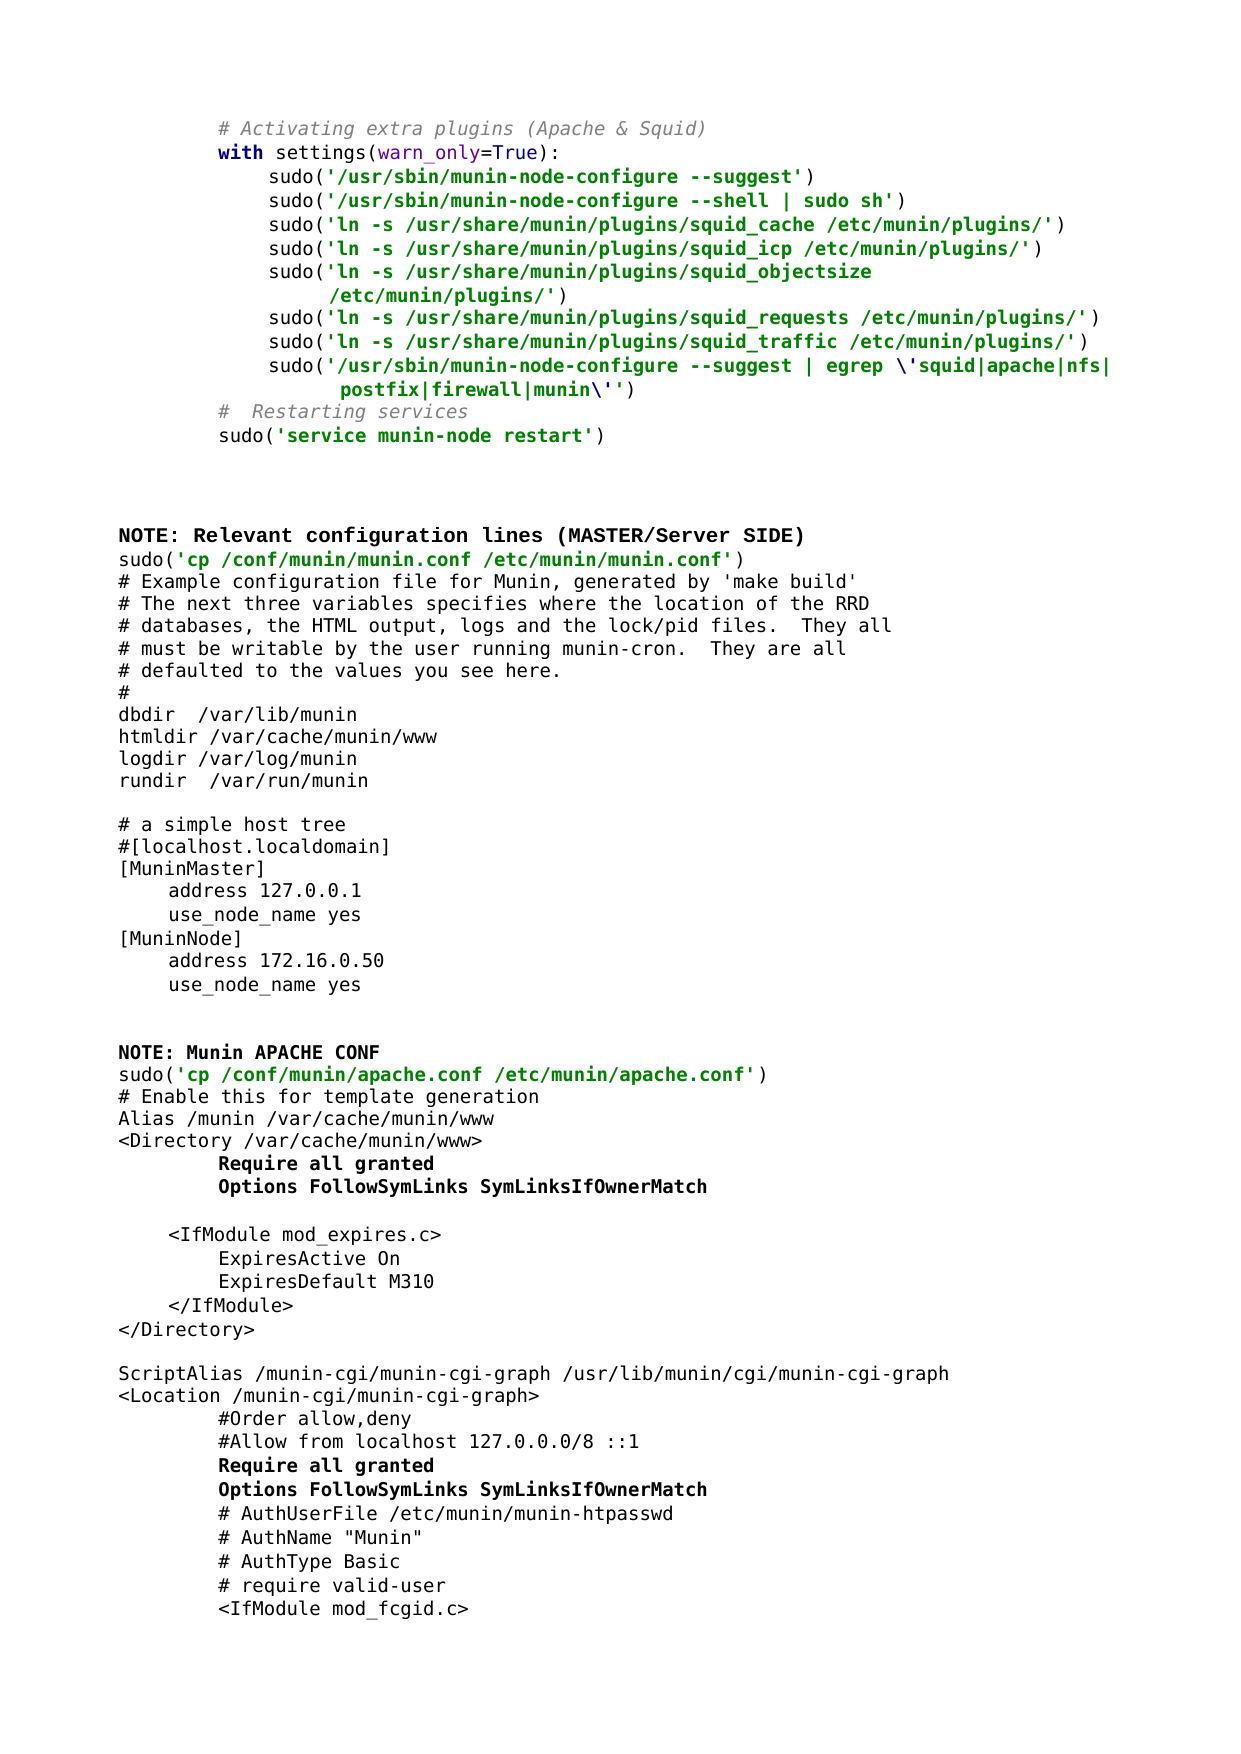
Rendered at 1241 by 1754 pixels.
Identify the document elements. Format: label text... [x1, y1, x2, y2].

text sudo('cp /conf/munin/apache.conf /etc/munin/apache.conf') [118, 1064, 1122, 1086]
text sudo('/usr/sbin/munin-node-configure --suggest') [118, 166, 1122, 190]
text NOTE: Munin APACHE CONF [118, 1042, 1122, 1064]
text # require valid-user [118, 1574, 1122, 1598]
text Require all granted [118, 1455, 1122, 1479]
text <IfModule mod_expires.c> [118, 1224, 1122, 1247]
text address 172.16.0.50 [118, 950, 1122, 974]
text # Activating extra plugins (Apache & Squid) [118, 118, 1122, 142]
text # Example configuration file for Munin, generated by 'make build' [118, 571, 1122, 593]
text ExpiresActive On [118, 1247, 1122, 1271]
text Alias /munin /var/cache/munin/www [118, 1108, 1122, 1130]
text # AuthUserFile /etc/munin/munin-htpasswd [118, 1503, 1122, 1527]
text sudo('/usr/sbin/munin-node-configure --shell | sudo sh') [118, 190, 1122, 213]
text </IfModule> [118, 1295, 1122, 1319]
text sudo('ln -s /usr/share/munin/plugins/squid_requests /etc/munin/plugins/') [118, 307, 1122, 331]
text rundir /var/run/munin [118, 770, 1122, 792]
text # AuthType Basic [118, 1551, 1122, 1574]
text # databases, the HTML output, logs and the lock/pid files. They all [118, 615, 1122, 637]
text # The next three variables specifies where the location of the RRD [118, 593, 1122, 615]
text with settings(warn_only=True): [118, 142, 1122, 166]
text <Location /munin-cgi/munin-cgi-graph> [118, 1385, 1122, 1407]
text dbdir /var/lib/munin [118, 703, 1122, 726]
text # defaulted to the values you see here. [118, 659, 1122, 681]
text # a simple host tree [118, 814, 1122, 836]
text Options FollowSymLinks SymLinksIfOwnerMatch [118, 1479, 1122, 1503]
text #Order allow,deny [118, 1407, 1122, 1431]
text #Allow from localhost 127.0.0.0/8 ::1 [118, 1431, 1122, 1455]
text htmldir /var/cache/munin/www [118, 726, 1122, 748]
text logdir /var/log/munin [118, 748, 1122, 770]
text address 127.0.0.1 [118, 880, 1122, 904]
text # must be writable by the user running munin-cron. They are all [118, 637, 1122, 659]
text sudo('ln -s /usr/share/munin/plugins/squid_cache /etc/munin/plugins/') [118, 213, 1122, 237]
text sudo('service munin-node restart') [118, 425, 1122, 448]
text [MuninMaster] [118, 858, 1122, 880]
text # Restarting services [118, 401, 1122, 425]
text </Directory> [118, 1319, 1122, 1341]
text use_node_name yes [118, 904, 1122, 928]
text Options FollowSymLinks SymLinksIfOwnerMatch [118, 1176, 1122, 1200]
text <Directory /var/cache/munin/www> [118, 1130, 1122, 1152]
text ExpiresDefault M310 [118, 1271, 1122, 1295]
text sudo('ln -s /usr/share/munin/plugins/squid_icp /etc/munin/plugins/') [118, 237, 1122, 261]
text # [118, 681, 1122, 703]
text [MuninNode] [118, 928, 1122, 950]
text Require all granted [118, 1152, 1122, 1176]
text sudo('/usr/sbin/munin-node-configure --suggest | egrep \'squid|apache|nfs| postfix|firewall|munin\'') [118, 355, 1122, 401]
text ScriptAlias /munin-cgi/munin-cgi-graph /usr/lib/munin/cgi/munin-cgi-graph [118, 1363, 1122, 1385]
text # AuthName "Munin" [118, 1527, 1122, 1551]
text <IfModule mod_fcgid.c> [118, 1598, 1122, 1622]
text sudo('ln -s /usr/share/munin/plugins/squid_traffic /etc/munin/plugins/') [118, 331, 1122, 355]
text use_node_name yes [118, 974, 1122, 998]
text NOTE: Relevant configuration lines (MASTER/Server SIDE) [118, 525, 1122, 549]
text sudo('cp /conf/munin/munin.conf /etc/munin/munin.conf') [118, 549, 1122, 571]
text #[localhost.localdomain] [118, 836, 1122, 858]
text sudo('ln -s /usr/share/munin/plugins/squid_objectsize /etc/munin/plugins/') [118, 261, 1122, 307]
text # Enable this for template generation [118, 1086, 1122, 1108]
